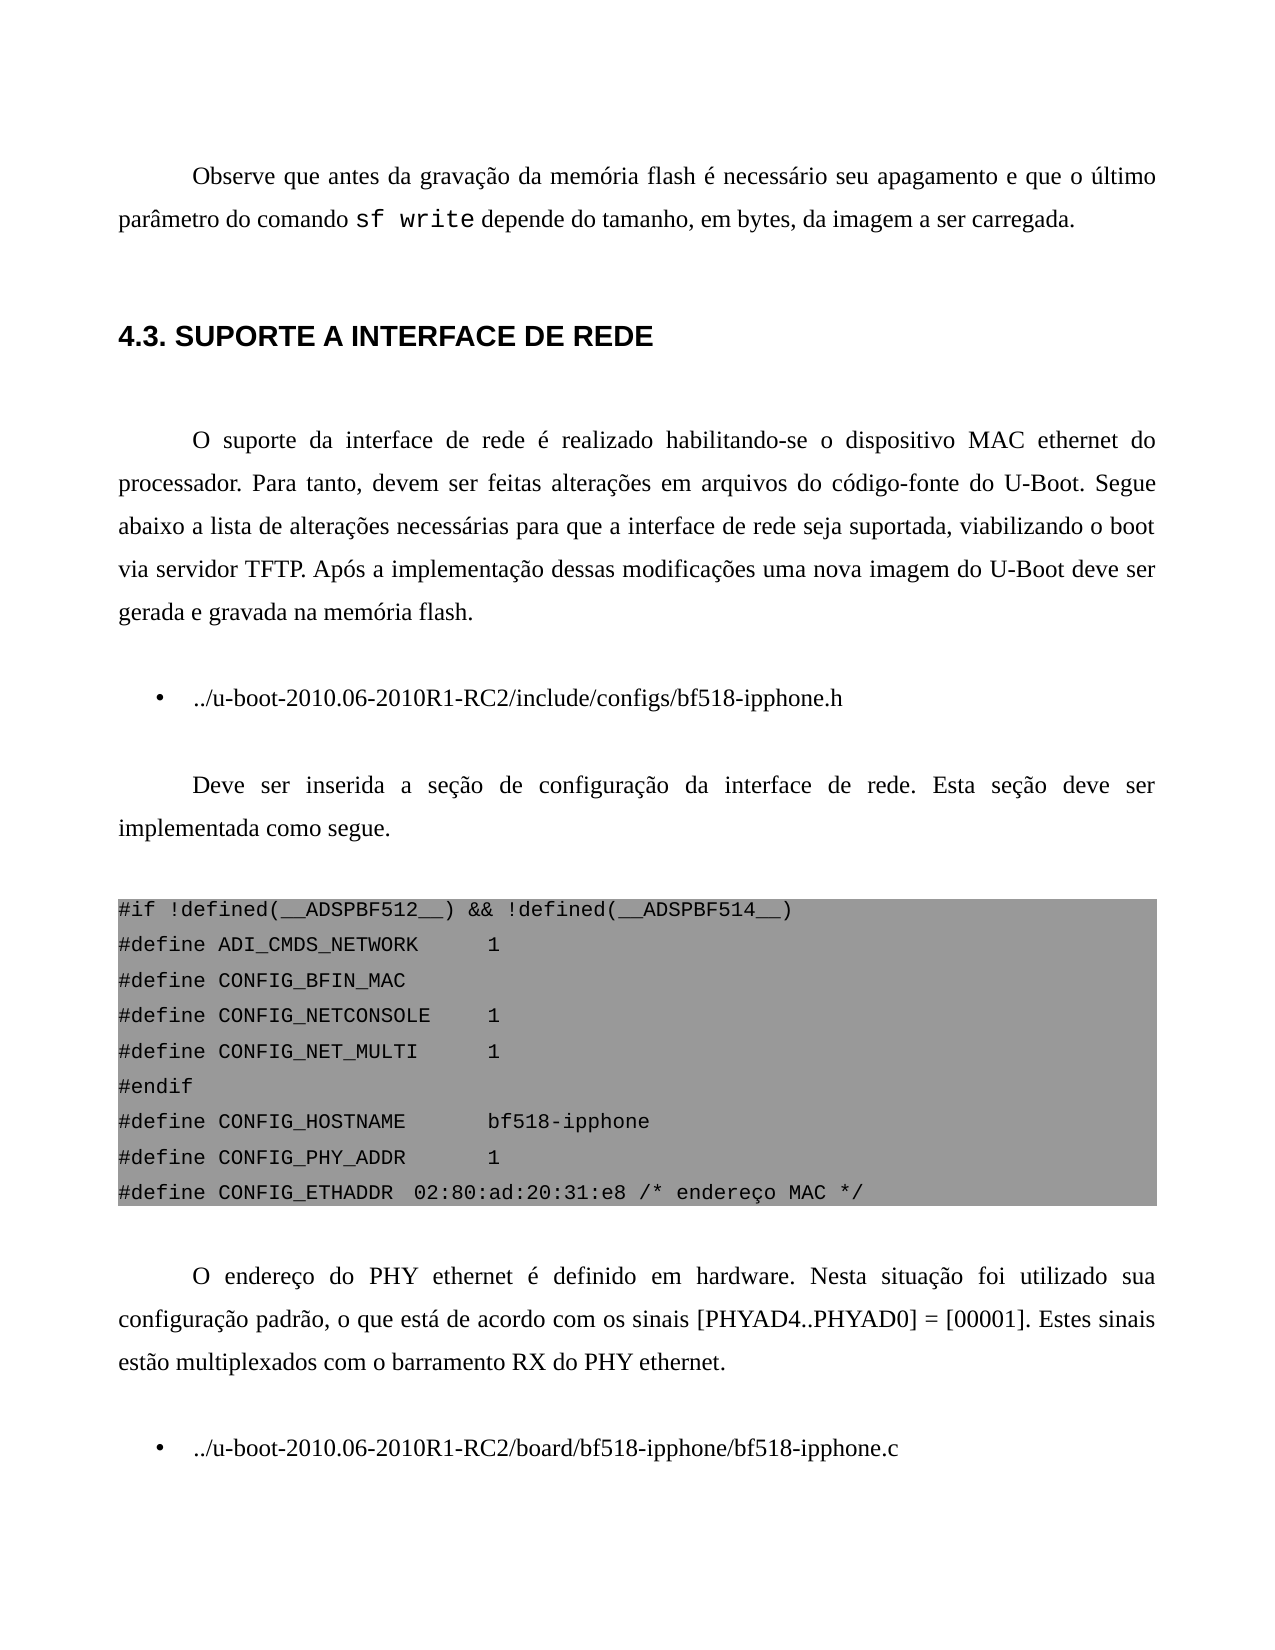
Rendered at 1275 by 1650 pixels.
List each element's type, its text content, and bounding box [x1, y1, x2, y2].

text #endif [118, 1076, 1157, 1100]
text O endereço do PHY ethernet é definido em hardware. Nesta situação foi utilizado sua configuração padrão, o que está de acordo com os sinais [PHYAD4..PHYAD0] = [00001]. Estes sinais estão multiplexados com o barramento RX do PHY ethernet. [118, 1261, 1157, 1376]
text #define CONFIG_BFIN_MAC [118, 970, 1157, 993]
text #define ADI_CMDS_NETWORK 1 [118, 934, 1157, 958]
text Deve ser inserida a seção de configuração da interface de rede. Esta seção deve ser implementada como segue. [118, 770, 1157, 842]
text #define CONFIG_HOSTNAME bf518-ipphone [118, 1112, 1157, 1135]
list ../u-boot-2010.06-2010R1-RC2/board/bf518-ipphone/bf518-ipphone.c [156, 1433, 1157, 1462]
text #if !defined(__ADSPBF512__) && !defined(__ADSPBF514__) [118, 899, 1157, 923]
text #define CONFIG_PHY_ADDR 1 [118, 1147, 1157, 1171]
text #define CONFIG_ETHADDR 02:80:ad:20:31:e8 /* endereço MAC */ [118, 1182, 1157, 1206]
text Observe que antes da gravação da memória flash é necessário seu apagamento e que o último parâmetro do comando sf write depende do tamanho, em bytes, da imagem a ser carregada. [118, 161, 1157, 235]
text #define CONFIG_NET_MULTI 1 [118, 1041, 1157, 1064]
text #define CONFIG_NETCONSOLE 1 [118, 1005, 1157, 1029]
list ../u-boot-2010.06-2010R1-RC2/include/configs/bf518-ipphone.h [156, 683, 1157, 712]
text O suporte da interface de rede é realizado habilitando-se o dispositivo MAC ethernet do processador. Para tanto, devem ser feitas alterações em arquivos do código-fonte do U-Boot. Segue abaixo a lista de alterações necessárias para que a interface de rede seja suportada, viabilizando o boot via servidor TFTP. Após a implementação dessas modificações uma nova imagem do U-Boot deve ser gerada e gravada na memória flash. [118, 425, 1157, 626]
subtitle 4.3. SUPORTE A INTERFACE DE REDE [118, 319, 1157, 352]
